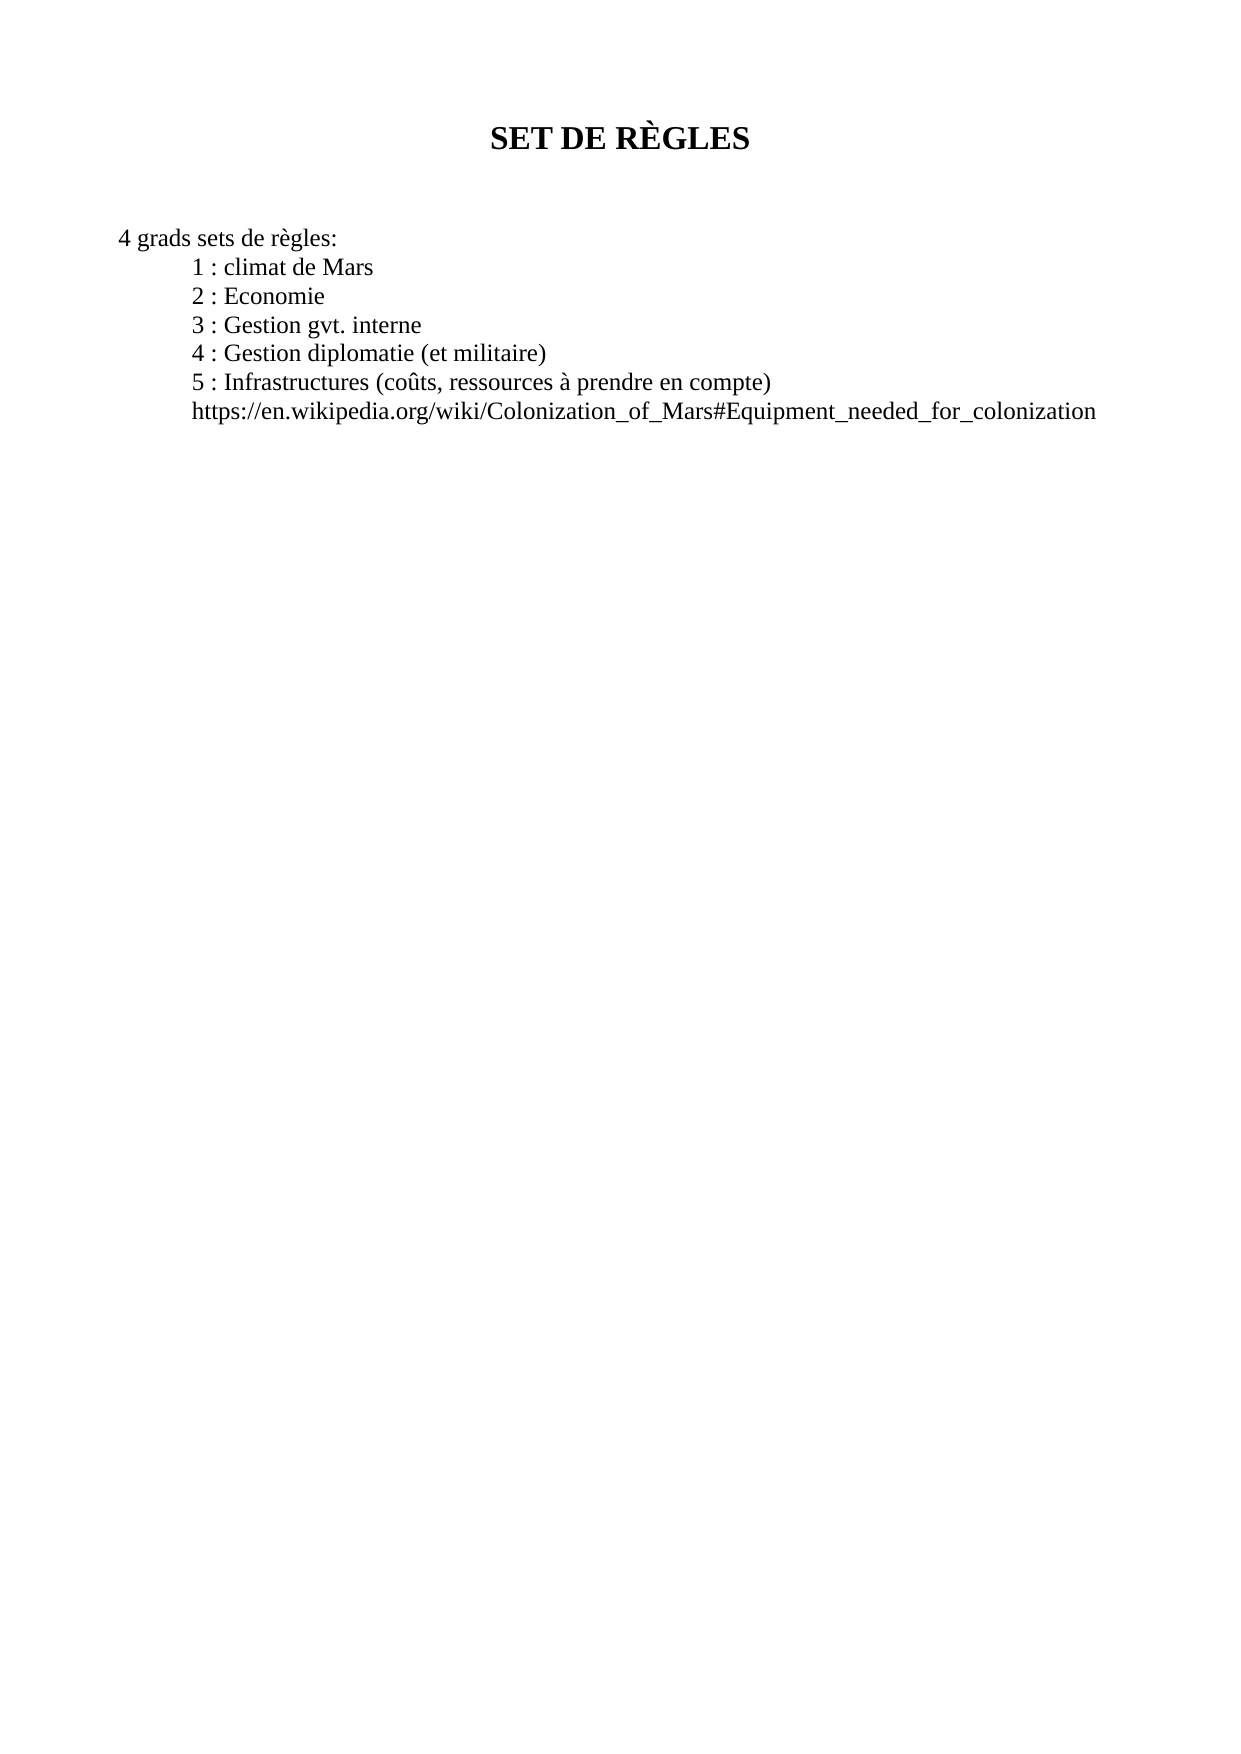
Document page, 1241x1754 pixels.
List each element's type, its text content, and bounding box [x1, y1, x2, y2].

text 5 : Infrastructures (coûts, ressources à prendre en compte) https://en.wikipedia.org/wiki/Colonization_of_Mars#Equipment_needed_for_colonization [118, 367, 1122, 425]
text 4 grads sets de règles: [118, 223, 1122, 252]
text 2 : Economie [118, 281, 1122, 310]
text 4 : Gestion diplomatie (et militaire) [118, 338, 1122, 367]
text SET DE RÈGLES [118, 118, 1122, 156]
text 1 : climat de Mars [118, 252, 1122, 281]
text 3 : Gestion gvt. interne [118, 310, 1122, 338]
